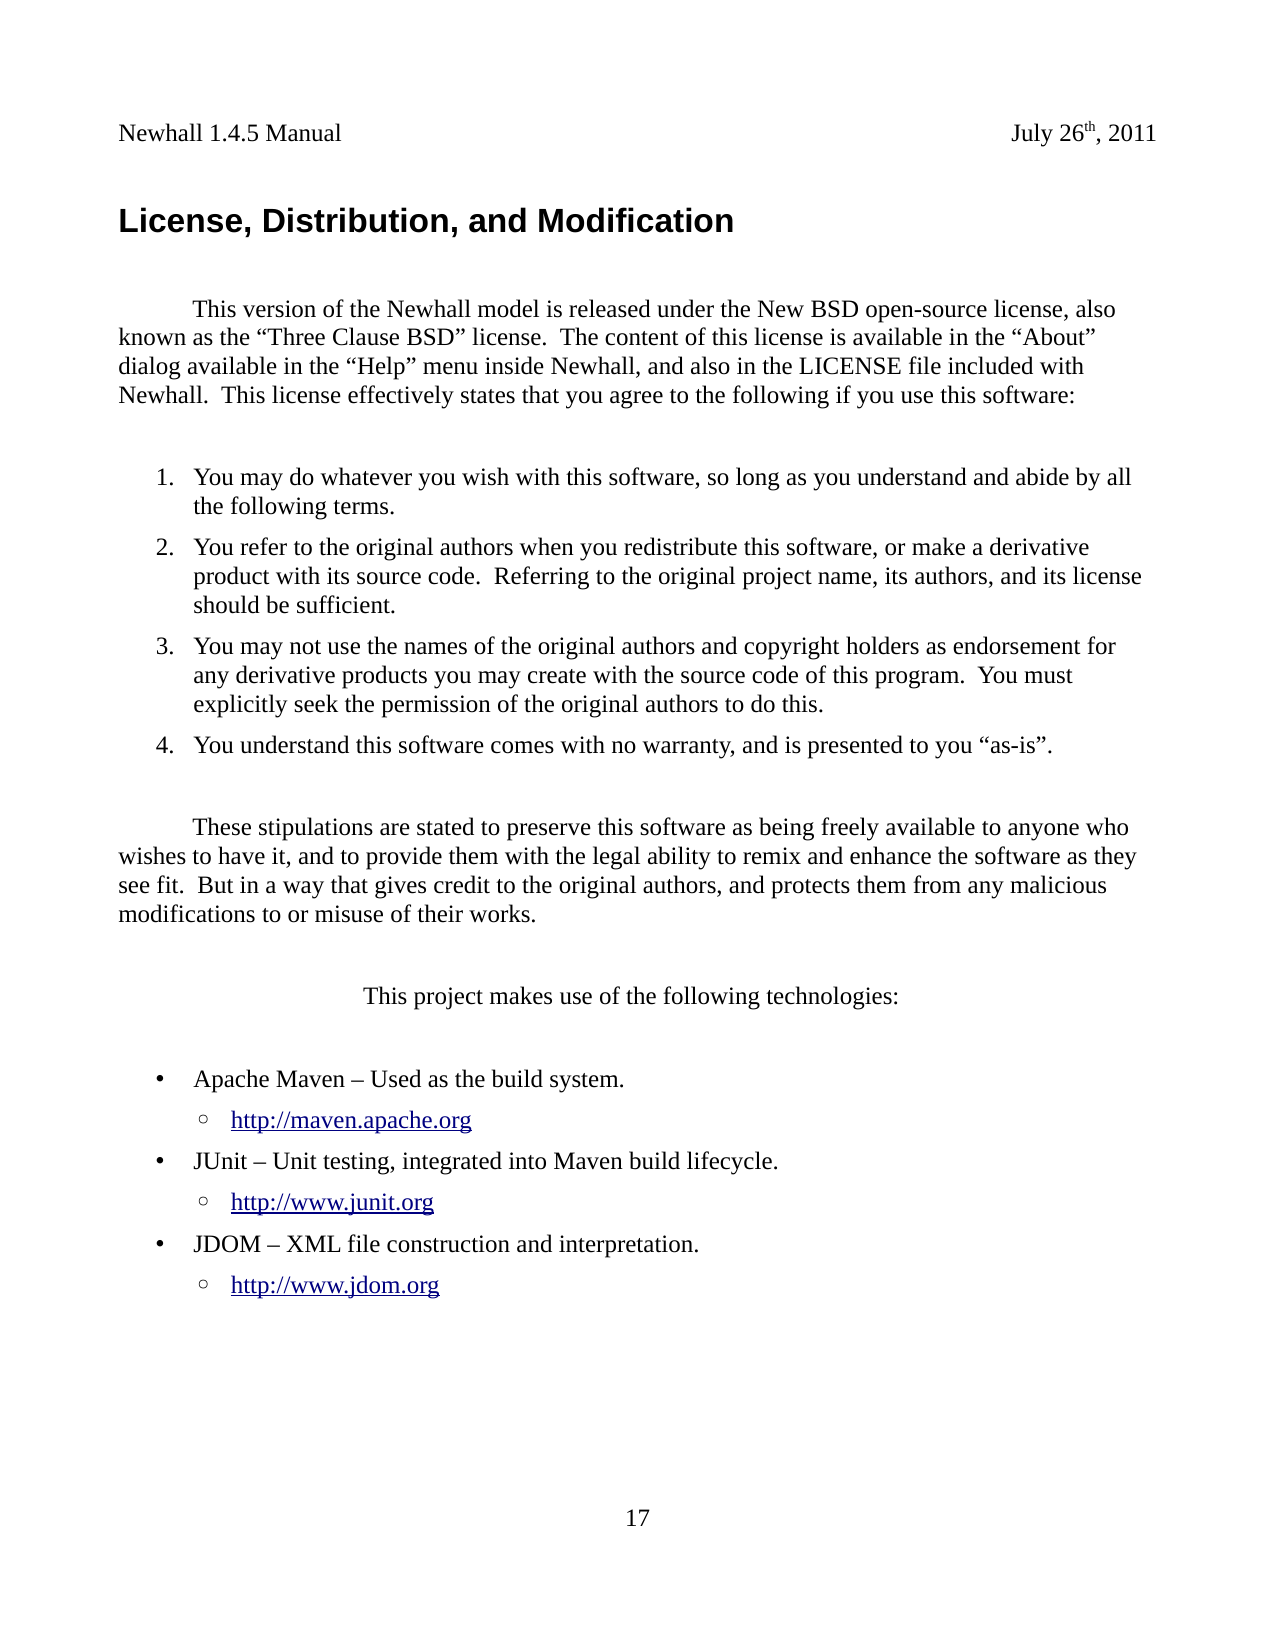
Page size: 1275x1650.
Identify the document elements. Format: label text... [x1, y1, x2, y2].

list http://maven.apache.org [193, 1105, 1157, 1134]
text This version of the Newhall model is released under the New BSD open-source license, also known as the “Three Clause BSD” license. The content of this license is available in the “About” dialog available in the “Help” menu inside Newhall, and also in the LICENSE file included with Newhall. This license effectively states that you agree to the following if you use this software: [118, 294, 1157, 409]
list JDOM – XML file construction and interpretation. [156, 1229, 1157, 1257]
list You may not use the names of the original authors and copyright holders as endorsement for any derivative products you may create with the source code of this program. You must explicitly seek the permission of the original authors to do this. [156, 631, 1157, 717]
list JUnit – Unit testing, integrated into Maven build lifecycle. [156, 1146, 1157, 1175]
text These stipulations are stated to preserve this software as being freely available to anyone who wishes to have it, and to provide them with the legal ability to remix and enhance the software as they see fit. But in a way that gives credit to the original authors, and protects them from any malicious modifications to or misuse of their works. [118, 812, 1157, 927]
list You may do whatever you wish with this software, so long as you understand and abide by all the following terms. [156, 462, 1157, 520]
list Apache Maven – Used as the build system. [156, 1064, 1157, 1092]
list You understand this software comes with no warranty, and is presented to you “as-is”. [156, 730, 1157, 759]
list http://www.jdom.org [193, 1270, 1157, 1299]
text This project makes use of the following technologies: [118, 981, 1157, 1010]
list http://www.junit.org [193, 1187, 1157, 1216]
subtitle License, Distribution, and Modification [118, 201, 1157, 240]
list You refer to the original authors when you redistribute this software, or make a derivative product with its source code. Referring to the original project name, its authors, and its license should be sufficient. [156, 532, 1157, 619]
